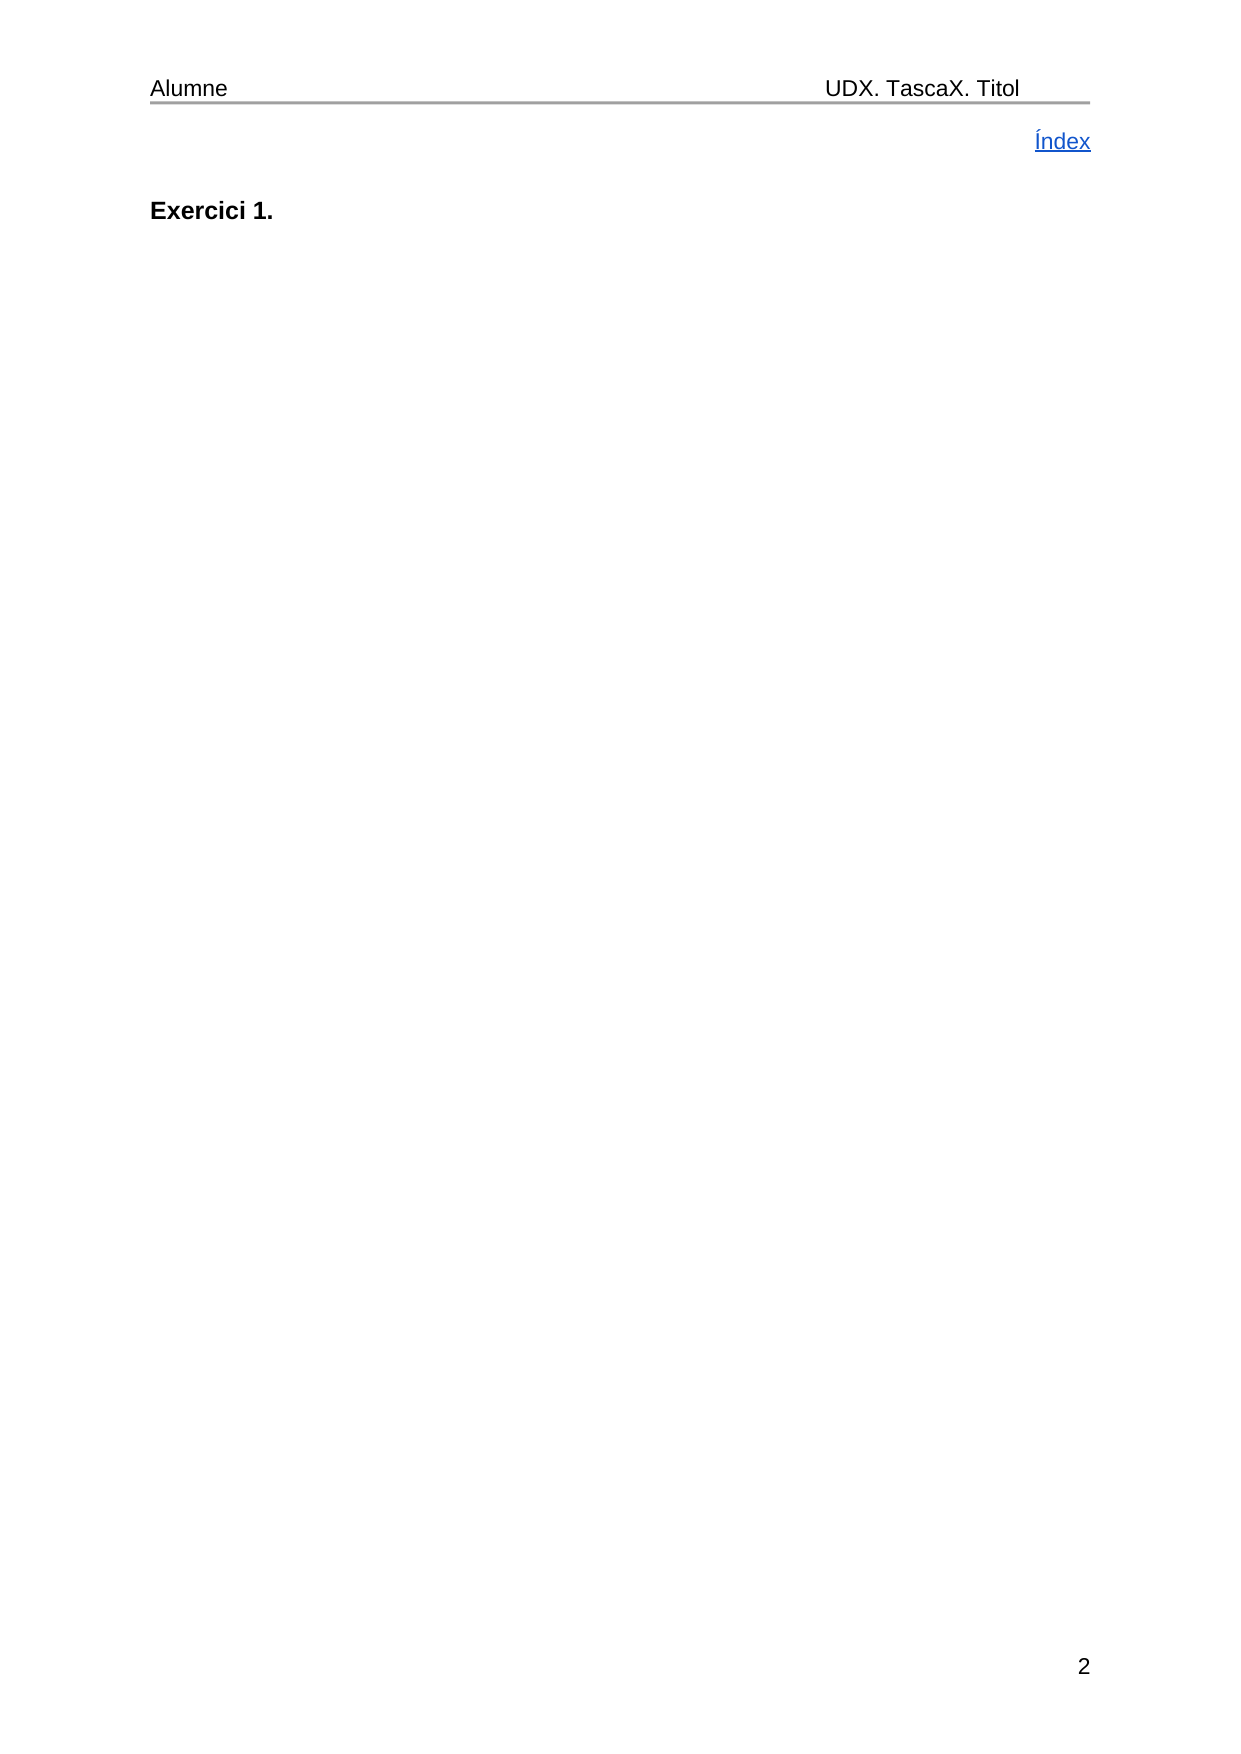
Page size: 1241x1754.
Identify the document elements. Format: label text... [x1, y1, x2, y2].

subtitle Exercici 1. [150, 196, 1090, 224]
